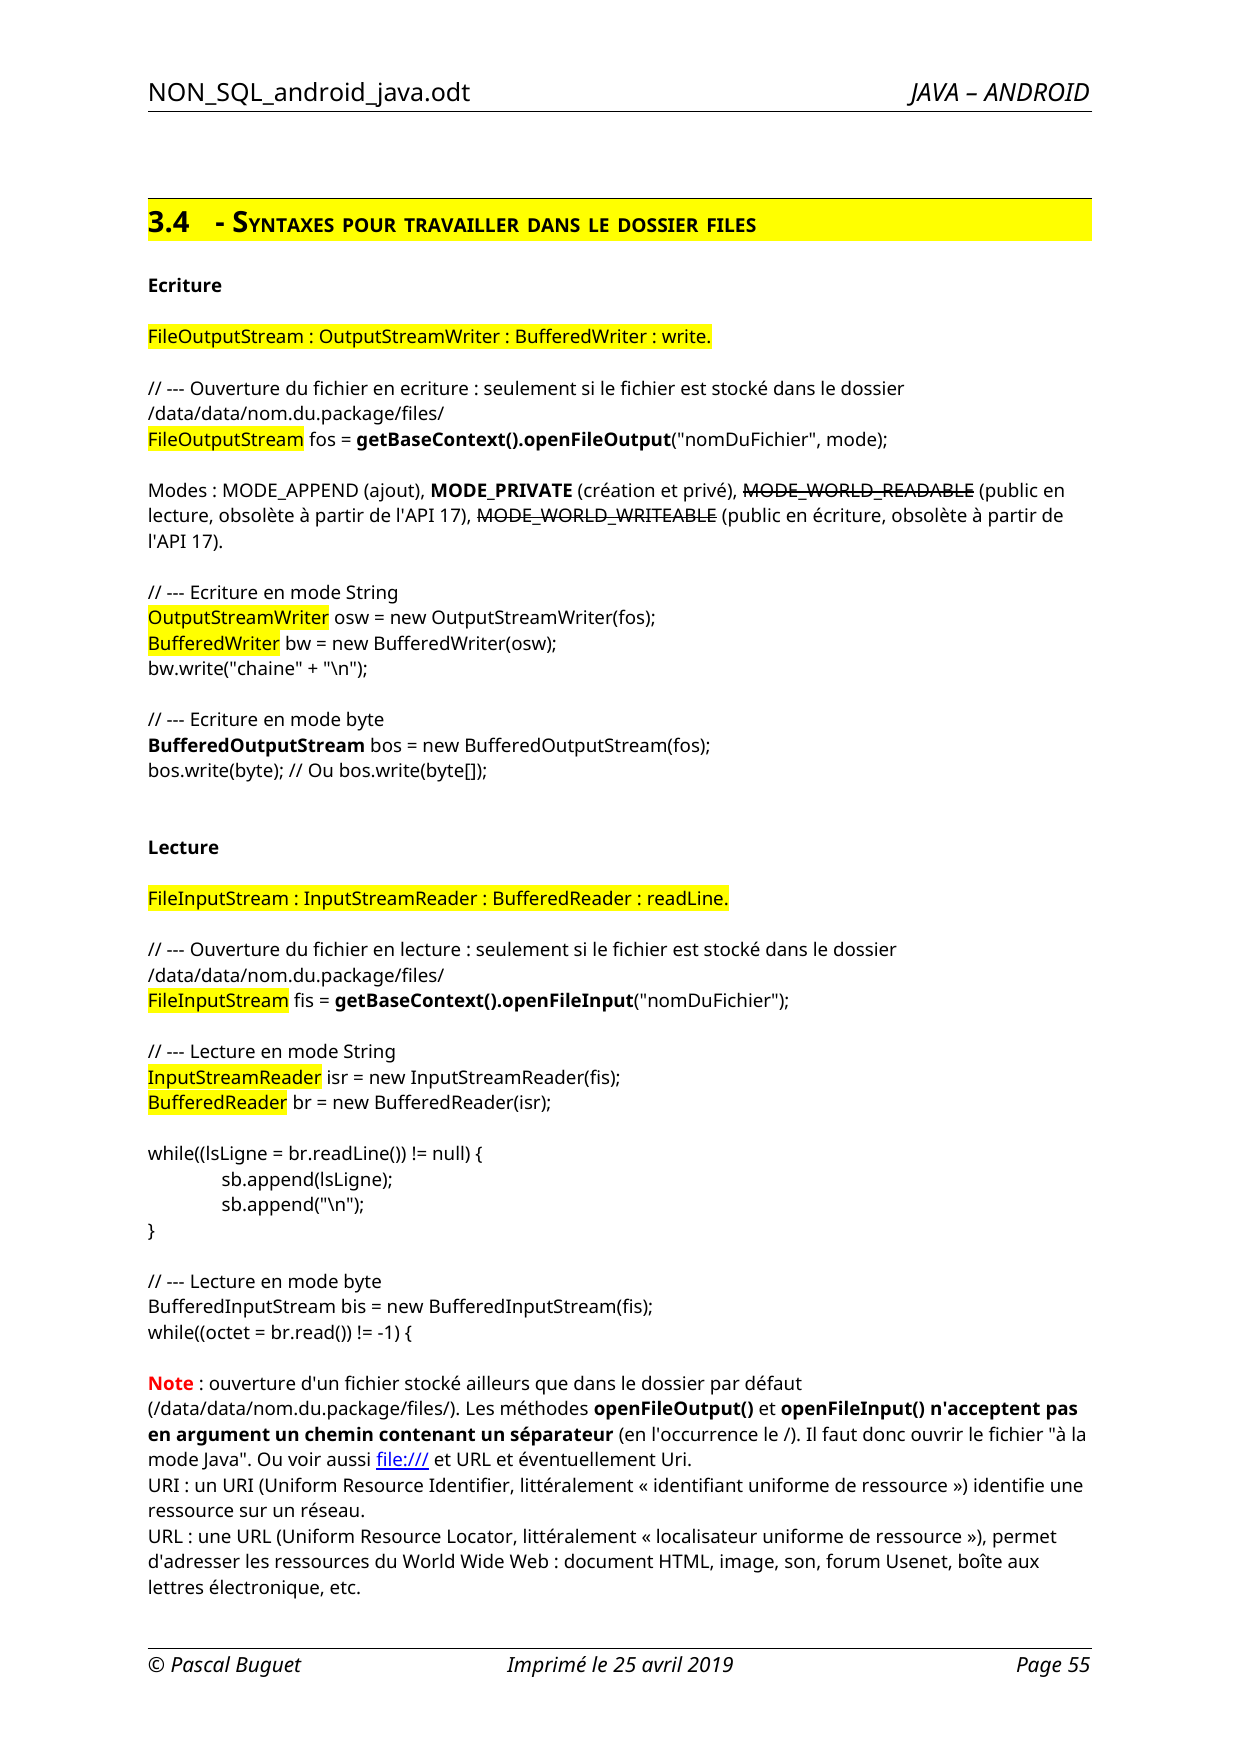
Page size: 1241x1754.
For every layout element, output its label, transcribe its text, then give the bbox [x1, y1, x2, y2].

text FileInputStream fis = getBaseContext().openFileInput("nomDuFichier"); [148, 987, 1092, 1013]
text FileOutputStream fos = getBaseContext().openFileOutput("nomDuFichier", mode); [148, 426, 1092, 451]
text OutputStreamWriter osw = new OutputStreamWriter(fos); [148, 604, 1092, 630]
text BufferedWriter bw = new BufferedWriter(osw); [148, 630, 1092, 656]
text // --- Ouverture du fichier en ecriture : seulement si le fichier est stocké dans le dossier /data/data/nom.du.package/files/ [148, 375, 1092, 426]
text Note : ouverture d'un fichier stocké ailleurs que dans le dossier par défaut (/data/data/nom.du.package/files/). Les méthodes openFileOutput() et openFileInput() n'acceptent pas en argument un chemin contenant un séparateur (en l'occurrence le /). Il faut donc ouvrir le fichier "à la mode Java". Ou voir aussi file:/// et URL et éventuellement Uri. [148, 1370, 1092, 1472]
text // --- Ecriture en mode String [148, 579, 1092, 604]
text sb.append(lsLigne); [148, 1166, 1092, 1192]
subtitle - Syntaxes pour travailler dans le dossier files [148, 199, 1092, 241]
text while((lsLigne = br.readLine()) != null) { [148, 1141, 1092, 1166]
text BufferedReader br = new BufferedReader(isr); [148, 1089, 1092, 1115]
text FileInputStream : InputStreamReader : BufferedReader : readLine. [148, 885, 1092, 911]
text // --- Lecture en mode String [148, 1038, 1092, 1064]
text Ecriture [148, 273, 1092, 298]
text Modes : MODE_APPEND (ajout), MODE_PRIVATE (création et privé), MODE_WORLD_READABLE (public en lecture, obsolète à partir de l'API 17), MODE_WORLD_WRITEABLE (public en écriture, obsolète à partir de l'API 17). [148, 477, 1092, 553]
text // --- Lecture en mode byte [148, 1268, 1092, 1294]
text bos.write(byte); // Ou bos.write(byte[]); [148, 758, 1092, 783]
text } [148, 1217, 1092, 1243]
text URL : une URL (Uniform Resource Locator, littéralement « localisateur uniforme de ressource »), permet d'adresser les ressources du World Wide Web : document HTML, image, son, forum Usenet, boîte aux lettres électronique, etc. [148, 1523, 1092, 1600]
text while((octet = br.read()) != -1) { [148, 1319, 1092, 1345]
text bw.write("chaine" + "\n"); [148, 656, 1092, 681]
text // --- Ecriture en mode byte [148, 707, 1092, 732]
text URI : un URI (Uniform Resource Identifier, littéralement « identifiant uniforme de ressource ») identifie une ressource sur un réseau. [148, 1472, 1092, 1523]
text Lecture [148, 834, 1092, 860]
text BufferedInputStream bis = new BufferedInputStream(fis); [148, 1294, 1092, 1319]
text sb.append("\n"); [148, 1192, 1092, 1217]
text InputStreamReader isr = new InputStreamReader(fis); [148, 1064, 1092, 1089]
text BufferedOutputStream bos = new BufferedOutputStream(fos); [148, 732, 1092, 758]
text // --- Ouverture du fichier en lecture : seulement si le fichier est stocké dans le dossier /data/data/nom.du.package/files/ [148, 936, 1092, 987]
text FileOutputStream : OutputStreamWriter : BufferedWriter : write. [148, 324, 1092, 349]
